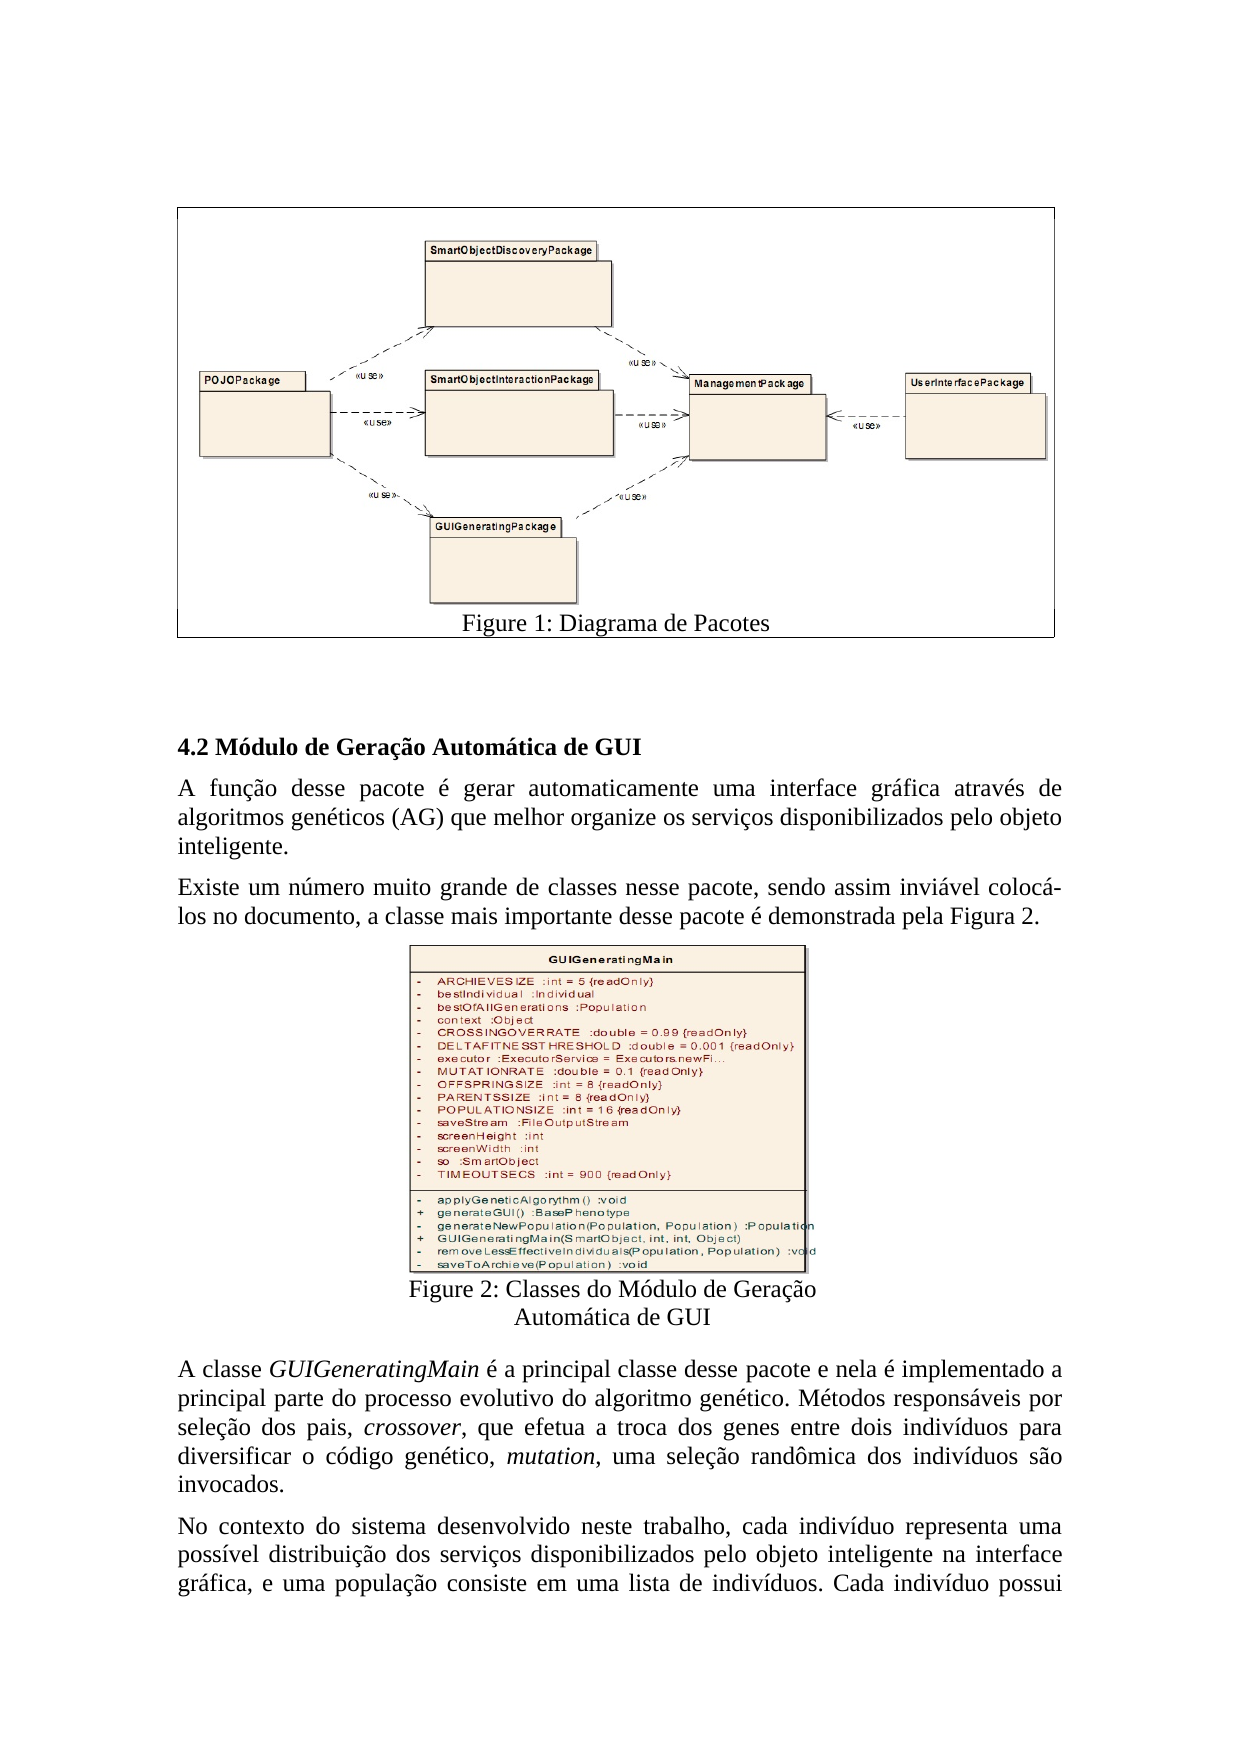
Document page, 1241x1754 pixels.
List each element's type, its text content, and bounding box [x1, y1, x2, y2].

text Figure 1: Diagrama de Pacotes [178, 609, 1054, 637]
text A função desse pacote é gerar automaticamente uma interface gráfica através de algoritmos genéticos (AG) que melhor organize os serviços disponibilizados pelo objeto inteligente. [177, 773, 1063, 859]
text No contexto do sistema desenvolvido neste trabalho, cada indivíduo representa uma possível distribuição dos serviços disponibilizados pelo objeto inteligente na interface gráfica, e uma população consiste em uma lista de indivíduos. Cada indivíduo possui [177, 1511, 1063, 1597]
text A classe GUIGeneratingMain é a principal classe desse pacote e nela é implementado a principal parte do processo evolutivo do algoritmo genético. Métodos responsáveis por seleção dos pais, crossover, que efetua a troca dos genes entre dois indivíduos para diversificar o código genético, mutation, uma seleção randômica dos indivíduos são invocados. [177, 1354, 1063, 1498]
subtitle 4.2 Módulo de Geração Automática de GUI [177, 732, 1063, 761]
text Existe um número muito grande de classes nesse pacote, sendo assim inviável colocá-los no documento, a classe mais importante desse pacote é demonstrada pela Figura 2. [177, 872, 1063, 929]
picture [406, 942, 819, 1274]
text Figure 2: Classes do Módulo de Geração Automática de GUI [406, 1274, 818, 1331]
picture [177, 219, 1055, 609]
